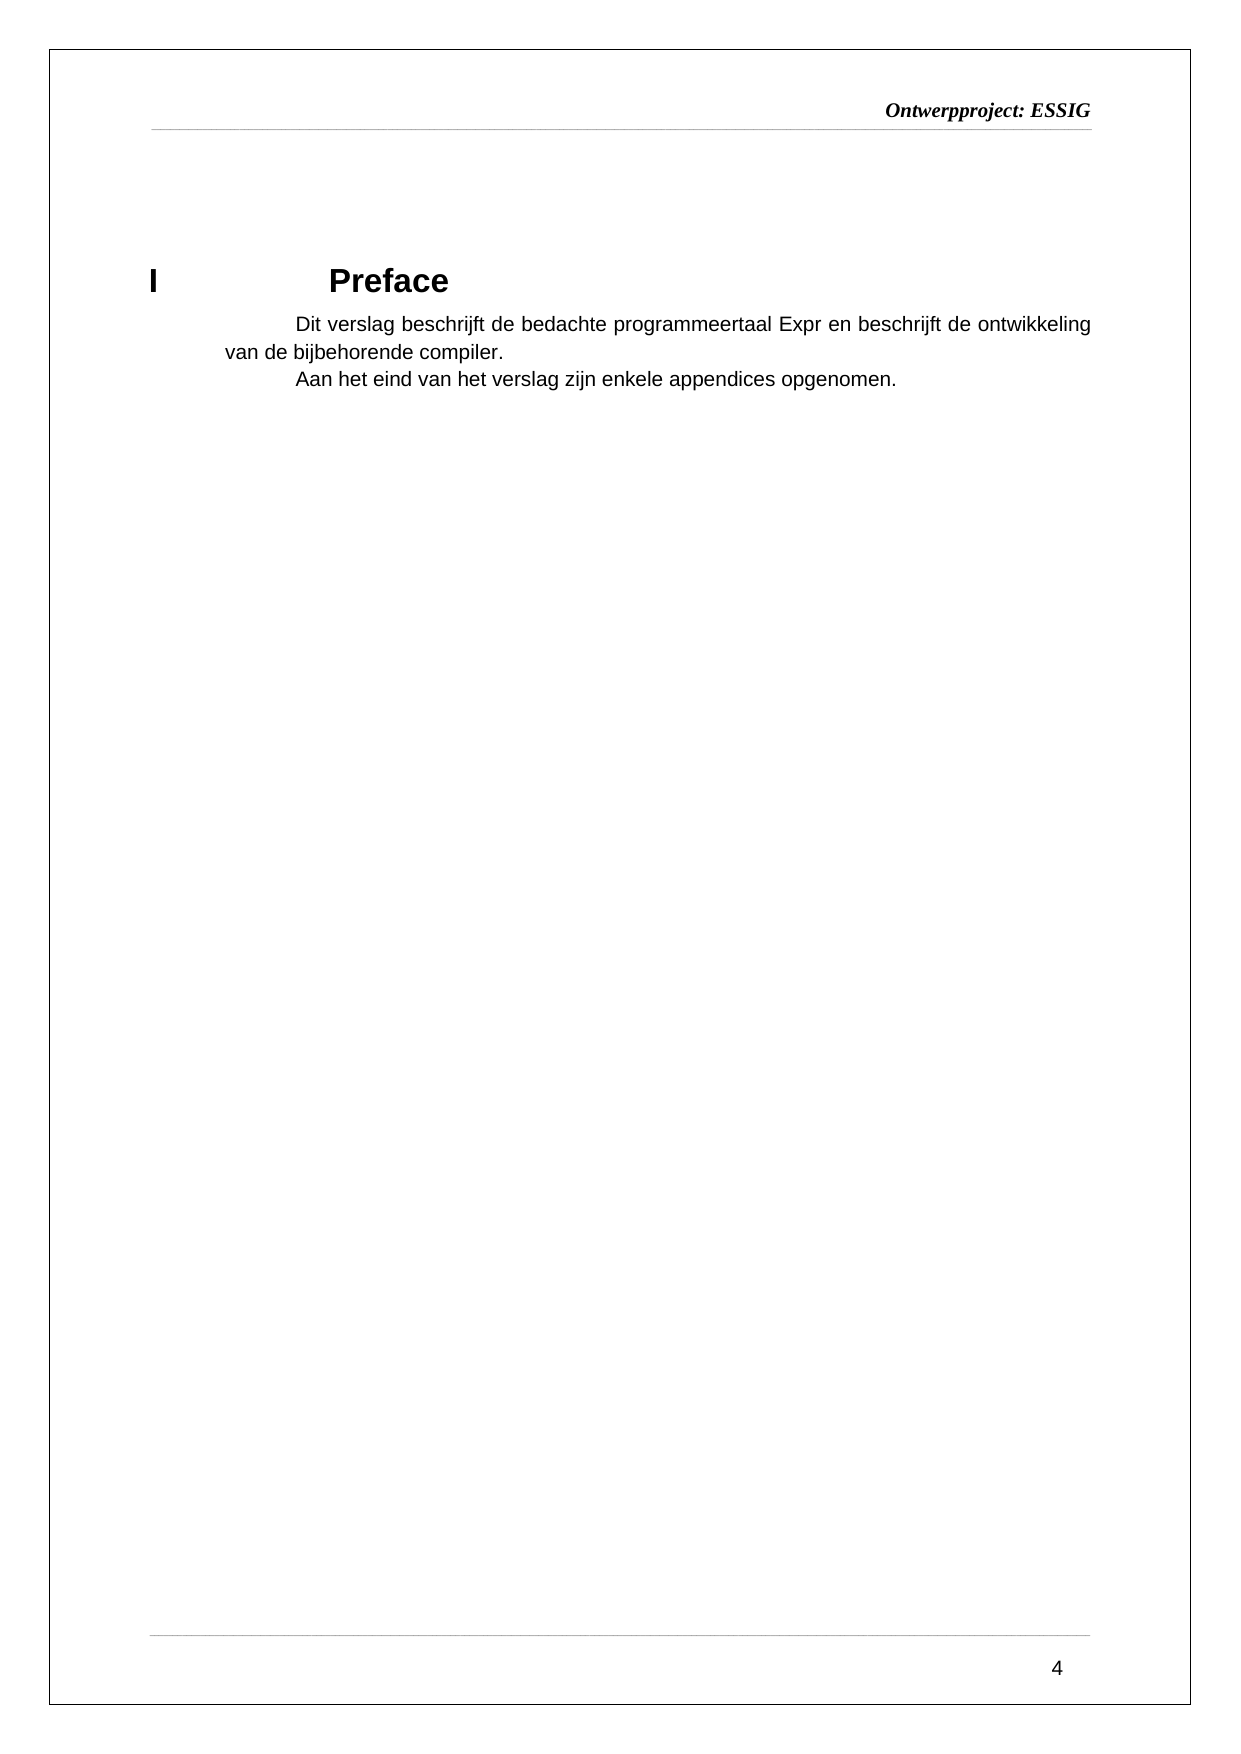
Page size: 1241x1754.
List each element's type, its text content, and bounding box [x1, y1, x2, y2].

subtitle Preface [148, 261, 1092, 300]
text Aan het eind van het verslag zijn enkele appendices opgenomen. [225, 367, 1092, 391]
text Dit verslag beschrijft de bedachte programmeertaal Expr en beschrijft de ontwikkeling van de bijbehorende compiler. [225, 312, 1092, 364]
